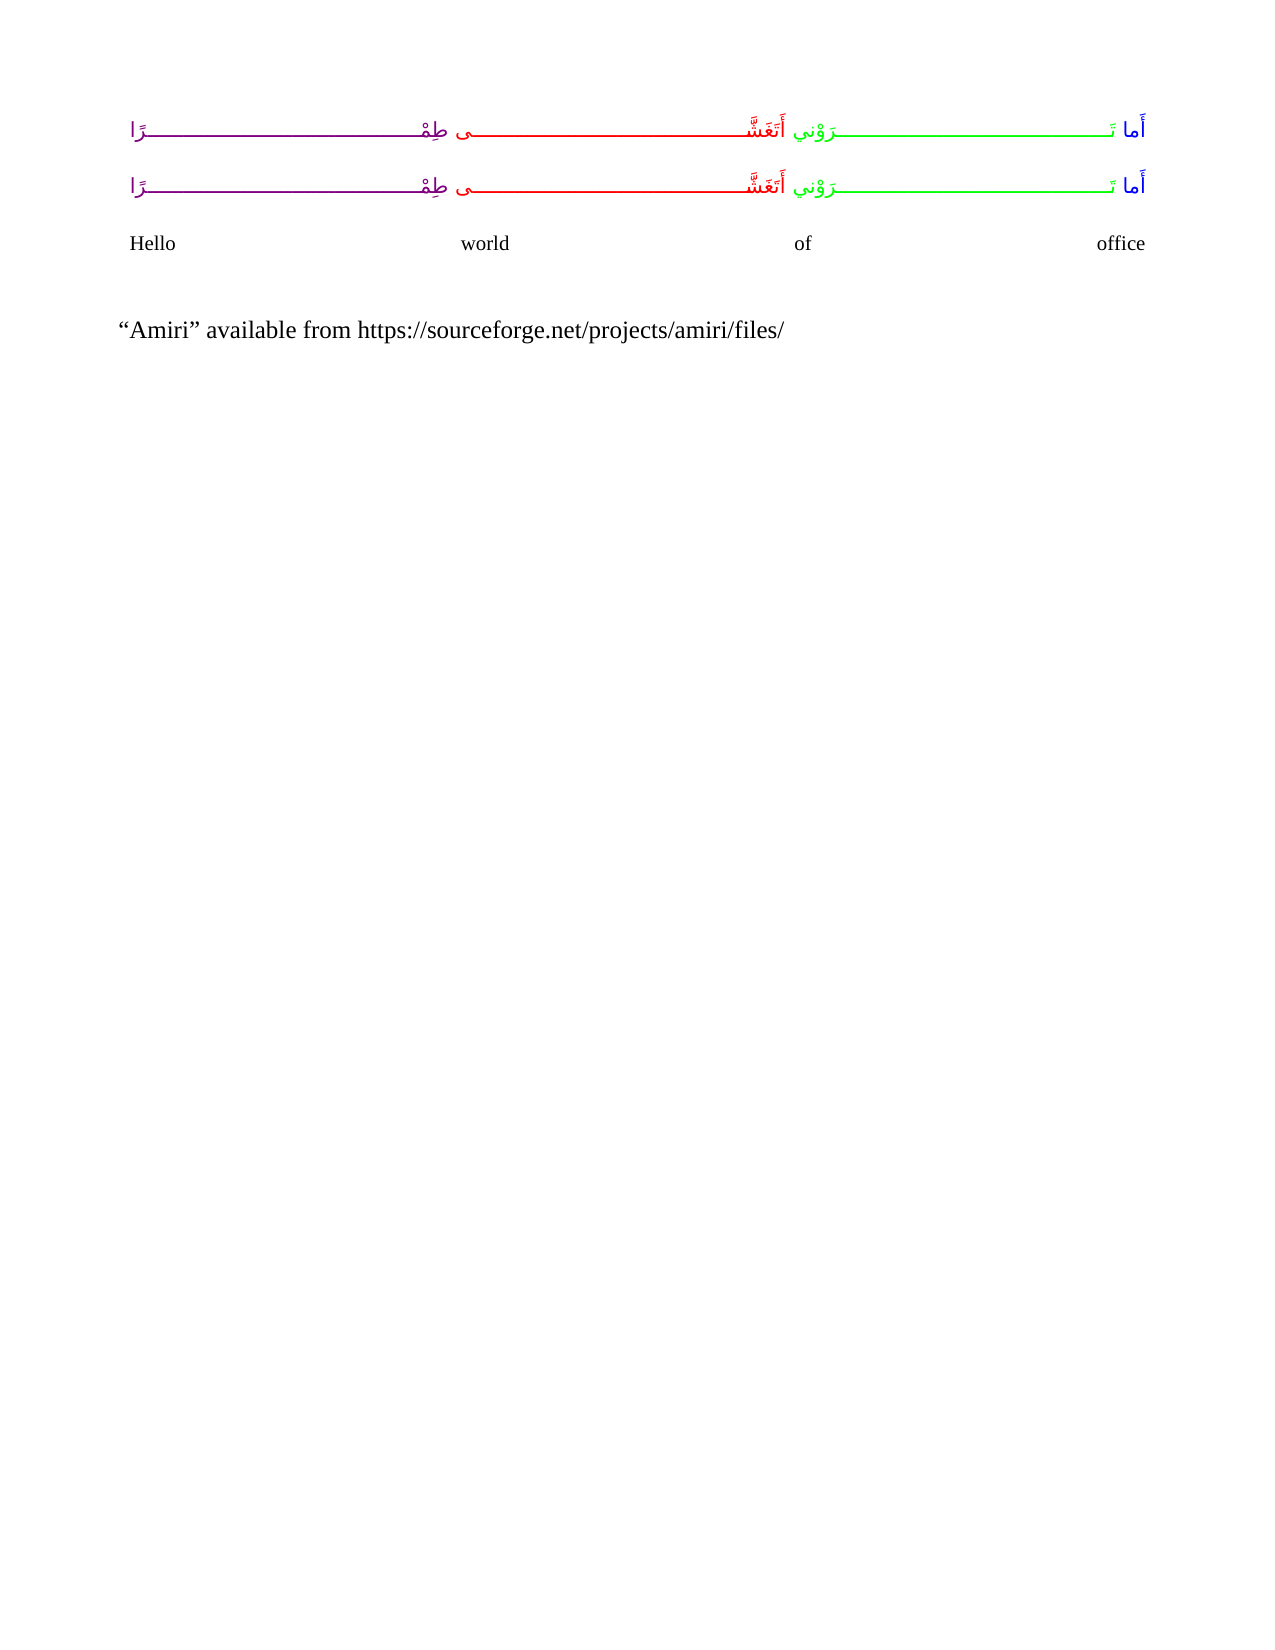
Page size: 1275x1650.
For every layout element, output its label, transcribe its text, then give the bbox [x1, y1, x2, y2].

text “Amiri” available from https://sourceforge.net/projects/amiri/files/ [118, 316, 1157, 344]
table_header أَما تَرَوْني أَتَغَشَّى طِمْرًا [118, 174, 1157, 231]
table_header Hello world of office [118, 231, 1157, 287]
table_header أَما تَرَوْني أَتَغَشَّى طِمْرًا [118, 118, 1157, 174]
